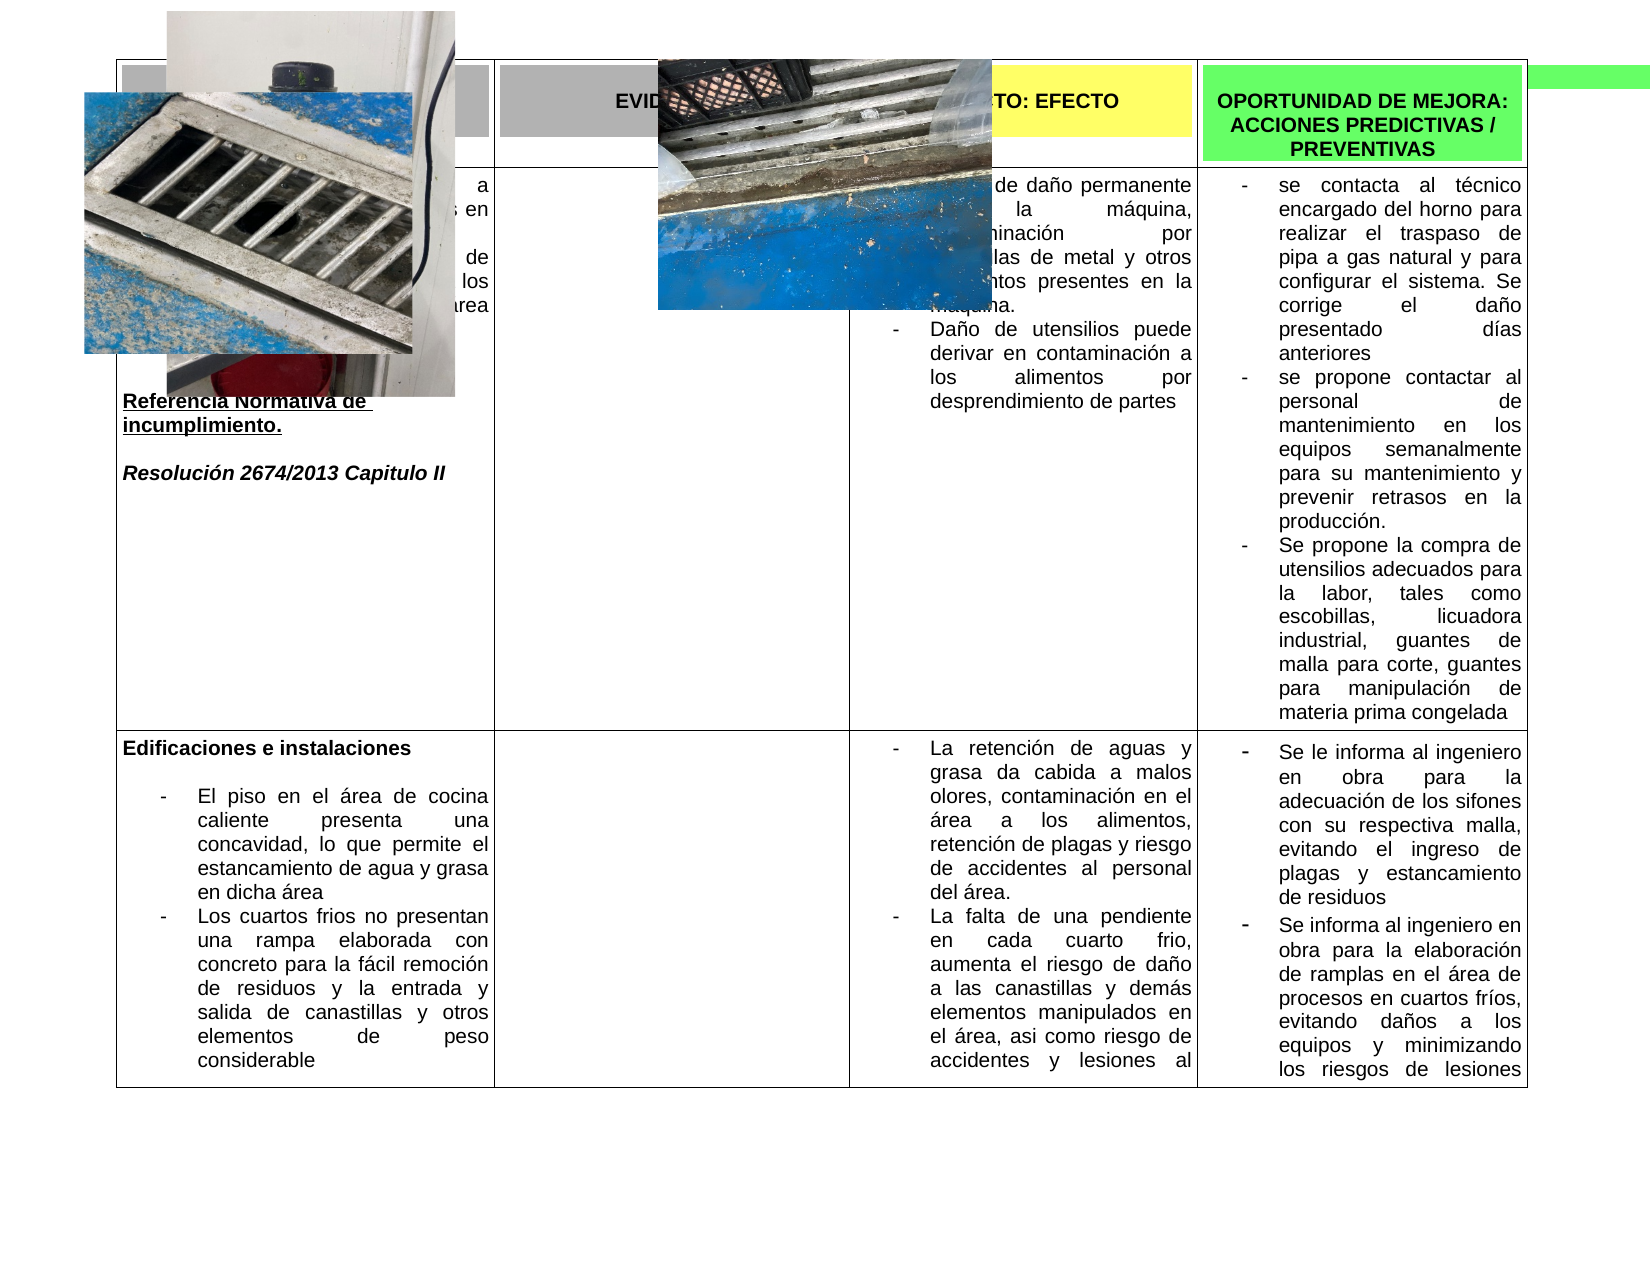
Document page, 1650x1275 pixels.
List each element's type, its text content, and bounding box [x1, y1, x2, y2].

table_cell riesgo de daño permanente a la máquina, contaminación por partículas de metal y otros elementos presentes en la máquina. Daño de utensilios puede derivar en contaminación a los alimentos por desprendimiento de partes [850, 168, 1197, 730]
table_cell se contacta al técnico encargado del horno para realizar el traspaso de pipa a gas natural y para configurar el sistema. Se corrige el daño presentado días anteriores se propone contactar al personal de mantenimiento en los equipos semanalmente para su mantenimiento y prevenir retrasos en la producción. Se propone la compra de utensilios adecuados para la labor, tales como escobillas, licuadora industrial, guantes de malla para corte, guantes para manipulación de materia prima congelada [1198, 168, 1527, 730]
table_header – [1528, 59, 1650, 65]
table_cell [495, 168, 849, 730]
table_header [117, 60, 166, 92]
table_cell [495, 731, 849, 1087]
table_header EVIDENCIA [495, 60, 658, 167]
table_header – [1528, 89, 1650, 167]
table_header IMPACTO: EFECTO [992, 60, 1197, 167]
table_header OPORTUNIDAD DE MEJORA: ACCIONES PREDICTIVAS / PREVENTIVAS [1198, 60, 1527, 167]
table_header [456, 60, 494, 167]
table_cell [1528, 167, 1650, 730]
table_cell La retención de aguas y grasa da cabida a malos olores, contaminación en el área a los alimentos, retención de plagas y riesgo de accidentes al personal del área. La falta de una pendiente en cada cuarto frio, aumenta el riesgo de daño a las canastillas y demás elementos manipulados en el área, asi como riesgo de accidentes y lesiones al [850, 731, 1197, 1087]
table_cell Edificaciones e instalaciones El piso en el área de cocina caliente presenta una concavidad, lo que permite el estancamiento de agua y grasa en dicha área Los cuartos frios no presentan una rampa elaborada con concreto para la fácil remoción de residuos y la entrada y salida de canastillas y otros elementos de peso considerable [117, 731, 494, 1087]
table_cell Se le informa al ingeniero en obra para la adecuación de los sifones con su respectiva malla, evitando el ingreso de plagas y estancamiento de residuos Se informa al ingeniero en obra para la elaboración de ramplas en el área de procesos en cuartos fríos, evitando daños a los equipos y minimizando los riesgos de lesiones [1198, 731, 1527, 1087]
table_cell mantenimiento preventivo a todos los equipos utilizados en el área de producción Se evidencia falta de mantenimiento preventivo a los utensilios utilizados en el área de procesos Referencia Normativa de incumplimiento. Resolución 2674/2013 Capitulo II [117, 168, 494, 730]
table_cell [1528, 730, 1650, 1087]
